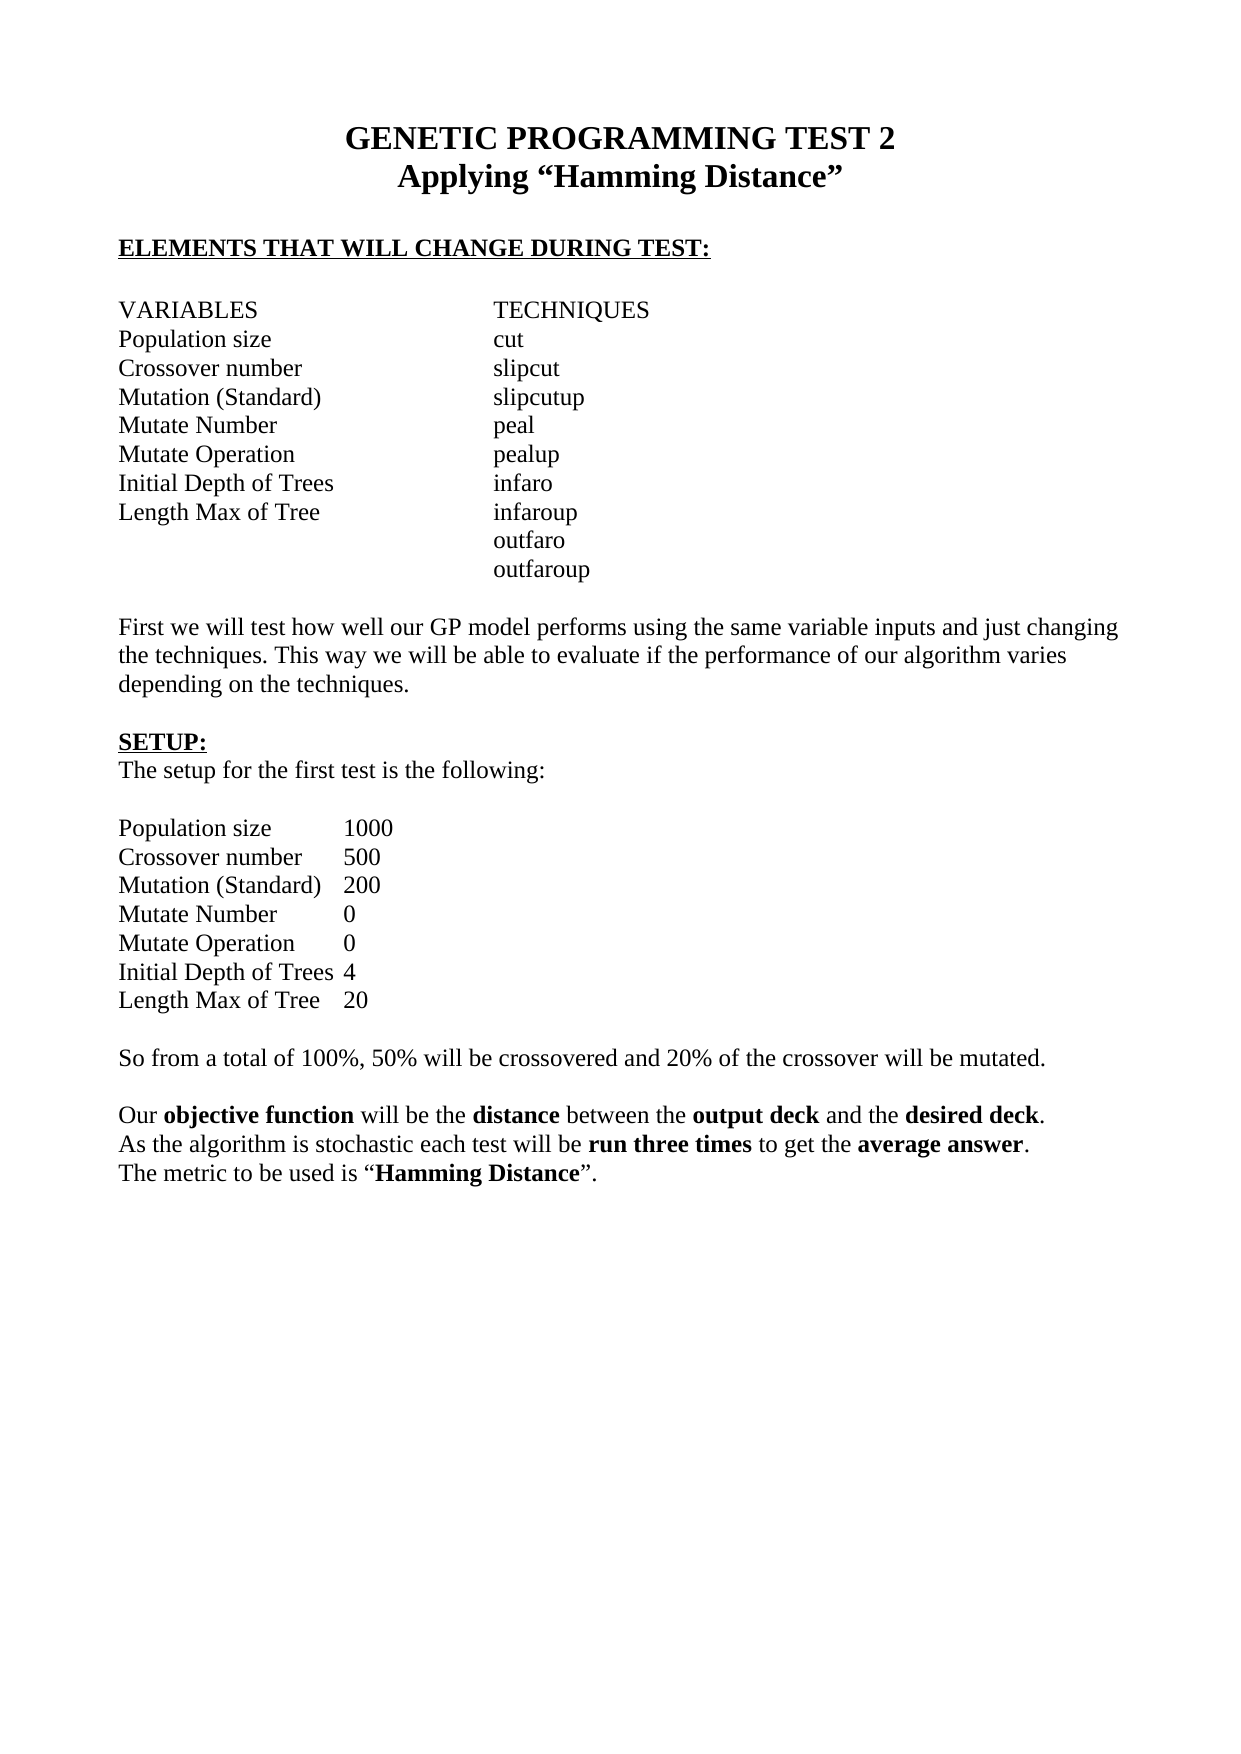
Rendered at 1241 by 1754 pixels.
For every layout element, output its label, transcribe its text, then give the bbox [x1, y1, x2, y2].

text VARIABLES TECHNIQUES [118, 295, 1122, 324]
text Crossover number 500 [118, 842, 1122, 870]
text Applying “Hamming Distance” [118, 156, 1122, 195]
text Mutation (Standard) 200 [118, 870, 1122, 899]
text Initial Depth of Trees 4 [118, 957, 1122, 985]
text Mutate Number 0 [118, 899, 1122, 928]
text Length Max of Tree infaroup [118, 497, 1122, 525]
text Population size 1000 [118, 813, 1122, 842]
text ELEMENTS THAT WILL CHANGE DURING TEST: [118, 233, 1122, 262]
text So from a total of 100%, 50% will be crossovered and 20% of the crossover will be mutated. [118, 1043, 1122, 1072]
text The metric to be used is “Hamming Distance”. [118, 1158, 1122, 1187]
text GENETIC PROGRAMMING TEST 2 [118, 118, 1122, 156]
text Mutate Operation 0 [118, 928, 1122, 957]
text Mutate Number peal [118, 410, 1122, 439]
text The setup for the first test is the following: [118, 755, 1122, 784]
text SETUP: [118, 727, 1122, 755]
text Mutation (Standard) slipcutup [118, 382, 1122, 410]
text Mutate Operation pealup [118, 439, 1122, 468]
text outfaroup [118, 554, 1122, 583]
text As the algorithm is stochastic each test will be run three times to get the average answer. [118, 1129, 1122, 1158]
text Length Max of Tree 20 [118, 985, 1122, 1014]
text Our objective function will be the distance between the output deck and the desired deck. [118, 1100, 1122, 1129]
text outfaro [118, 525, 1122, 554]
text Crossover number slipcut [118, 353, 1122, 382]
text Population size cut [118, 324, 1122, 353]
text Initial Depth of Trees infaro [118, 468, 1122, 497]
text First we will test how well our GP model performs using the same variable inputs and just changing the techniques. This way we will be able to evaluate if the performance of our algorithm varies depending on the techniques. [118, 612, 1122, 698]
